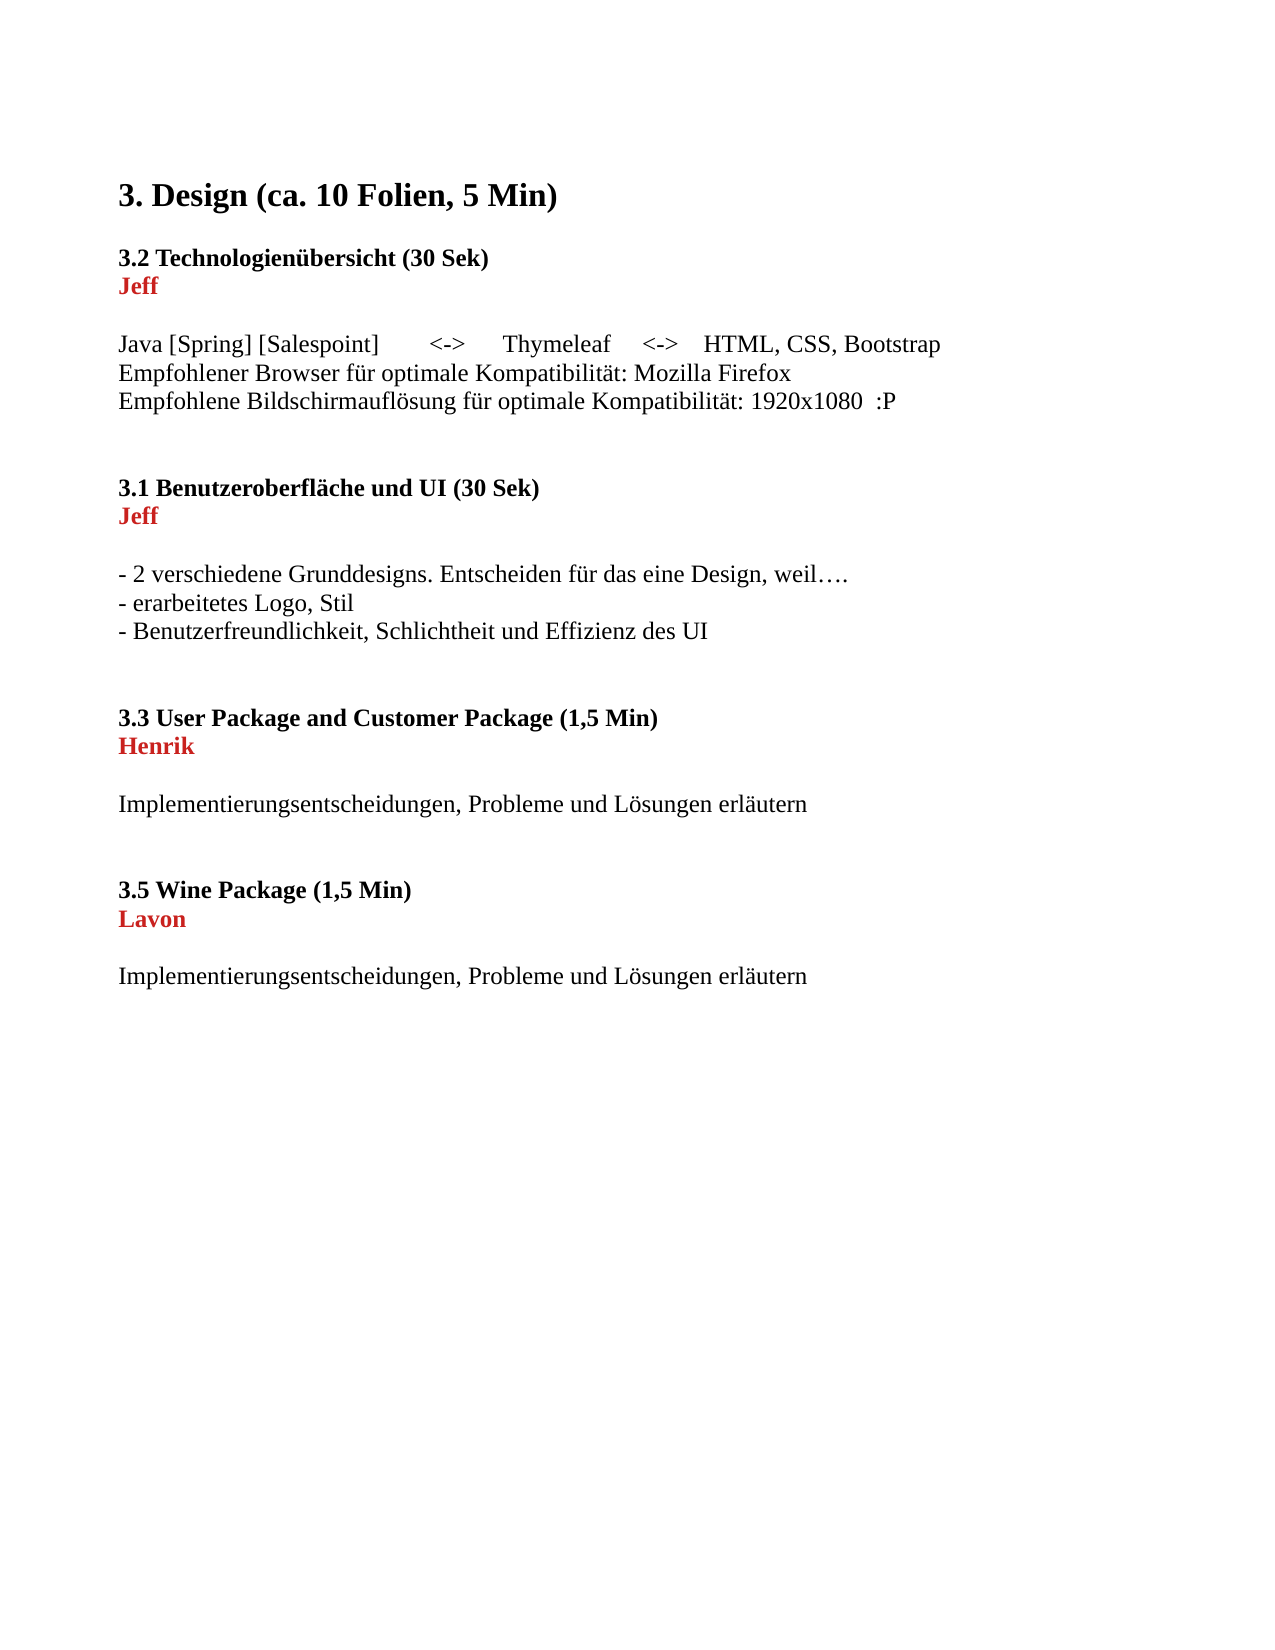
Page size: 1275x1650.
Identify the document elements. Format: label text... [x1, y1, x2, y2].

text Java [Spring] [Salespoint] <-> Thymeleaf <-> HTML, CSS, Bootstrap [118, 329, 1157, 358]
text Empfohlene Bildschirmauflösung für optimale Kompatibilität: 1920x1080 :P [118, 386, 1157, 415]
text 3.3 User Package and Customer Package (1,5 Min) [118, 703, 1157, 731]
text Jeff [118, 271, 1157, 300]
text Henrik [118, 731, 1157, 760]
text - erarbeitetes Logo, Stil [118, 588, 1157, 616]
text Implementierungsentscheidungen, Probleme und Lösungen erläutern [118, 789, 1157, 818]
text - 2 verschiedene Grunddesigns. Entscheiden für das eine Design, weil…. [118, 559, 1157, 588]
text 3. Design (ca. 10 Folien, 5 Min) [118, 176, 1157, 214]
text Jeff [118, 501, 1157, 530]
text Implementierungsentscheidungen, Probleme und Lösungen erläutern [118, 961, 1157, 990]
text 3.2 Technologienübersicht (30 Sek) [118, 243, 1157, 271]
text - Benutzerfreundlichkeit, Schlichtheit und Effizienz des UI [118, 616, 1157, 645]
text Lavon [118, 904, 1157, 933]
text Empfohlener Browser für optimale Kompatibilität: Mozilla Firefox [118, 358, 1157, 386]
text 3.5 Wine Package (1,5 Min) [118, 875, 1157, 904]
text 3.1 Benutzeroberfläche und UI (30 Sek) [118, 473, 1157, 501]
